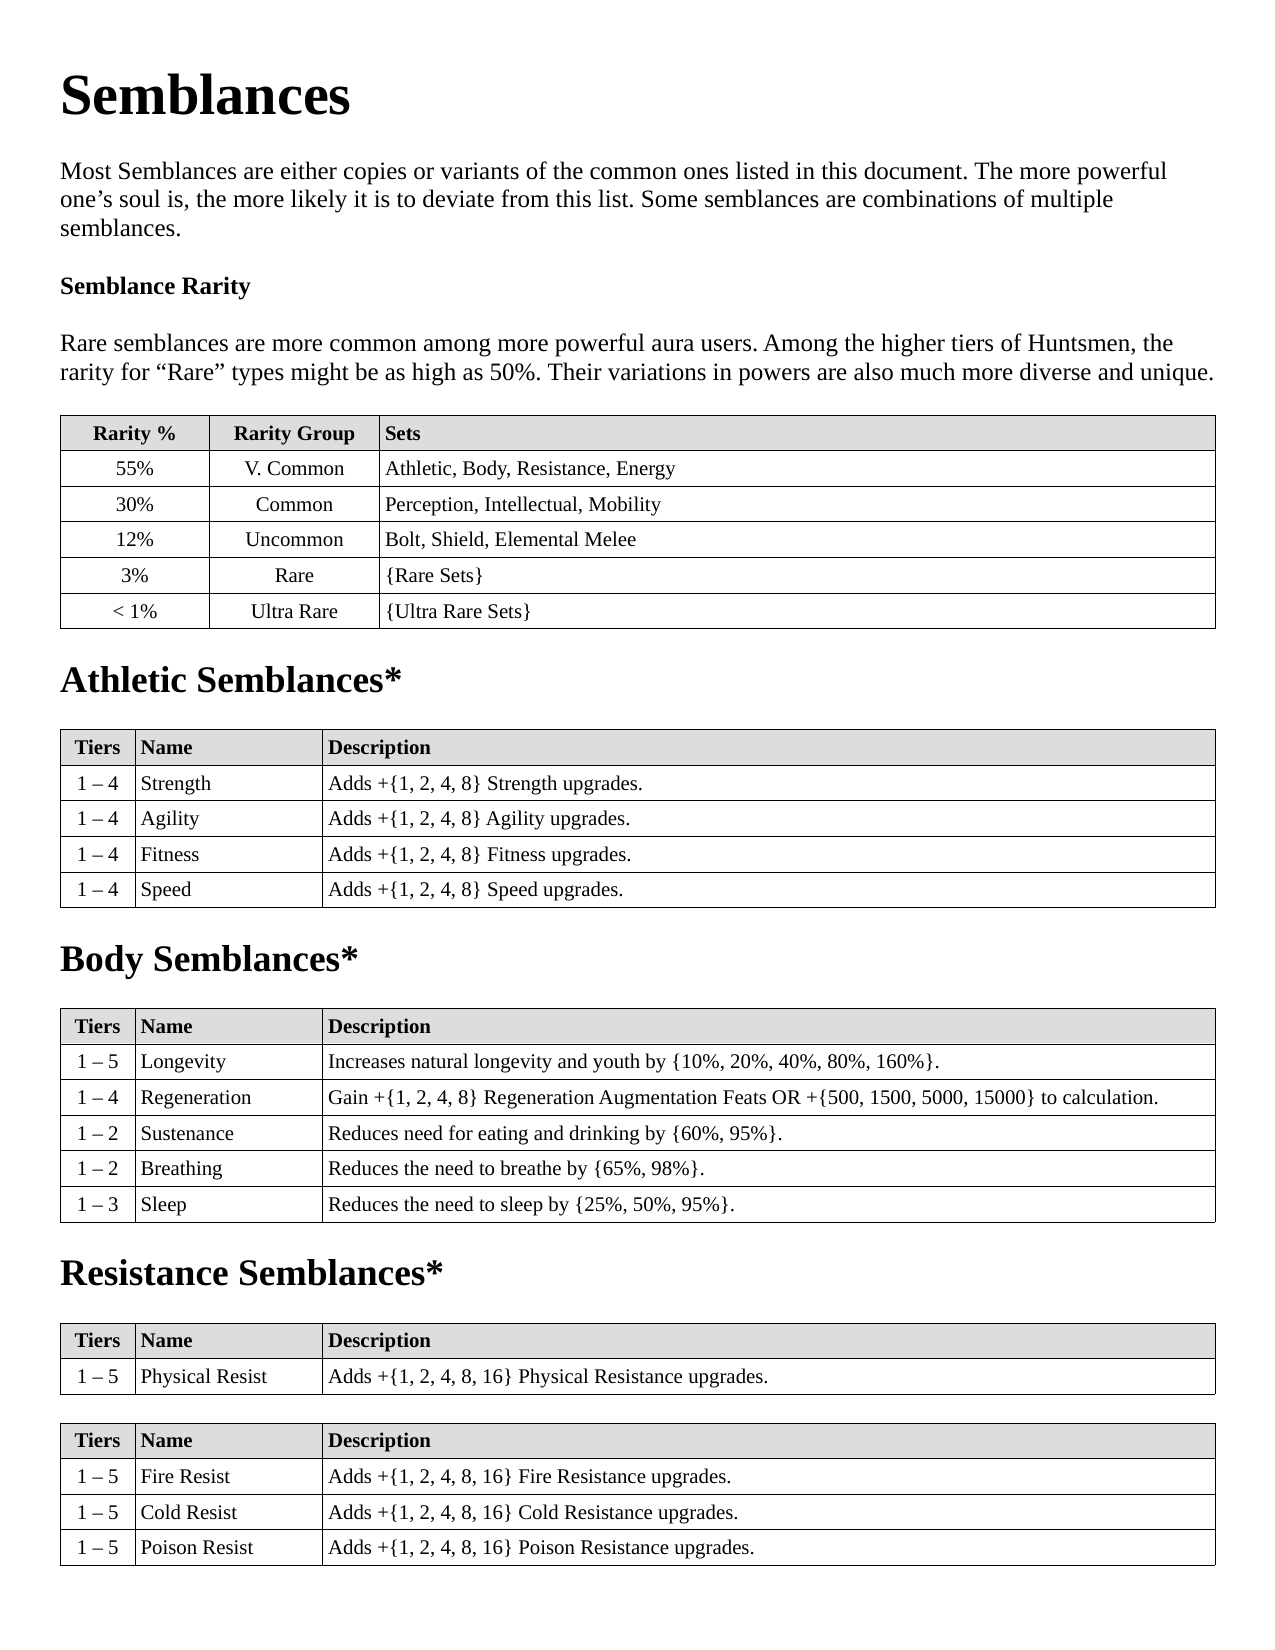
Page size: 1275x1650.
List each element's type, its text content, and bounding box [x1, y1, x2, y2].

table_cell Ultra Rare [210, 594, 379, 628]
table_header Name [136, 730, 322, 765]
table_cell Bolt, Shield, Elemental Melee [380, 522, 1215, 557]
table_cell 1 – 4 [61, 801, 135, 836]
table_cell Adds +{1, 2, 4, 8, 16} Fire Resistance upgrades. [323, 1459, 1215, 1494]
table_cell 1 – 4 [61, 837, 135, 872]
table_header Description [323, 1009, 1215, 1043]
subtitle Semblance Rarity [60, 271, 1215, 299]
subtitle Body Semblances* [60, 936, 1215, 979]
subtitle Resistance Semblances* [60, 1251, 1215, 1294]
table_cell 1 – 4 [61, 1080, 135, 1115]
table_cell Cold Resist [136, 1495, 322, 1529]
table_cell 1 – 4 [61, 766, 135, 800]
table_cell 1 – 5 [61, 1495, 135, 1529]
table_cell Breathing [136, 1151, 322, 1186]
table_cell Reduces the need to breathe by {65%, 98%}. [323, 1151, 1215, 1186]
table_cell Fitness [136, 837, 322, 872]
table_cell Gain +{1, 2, 4, 8} Regeneration Augmentation Feats OR +{500, 1500, 5000, 15000} to calculation. [323, 1080, 1215, 1115]
table_header Description [323, 730, 1215, 765]
table_cell Fire Resist [136, 1459, 322, 1494]
table_cell Longevity [136, 1045, 322, 1079]
text Most Semblances are either copies or variants of the common ones listed in this document. The more powerful one’s soul is, the more likely it is to deviate from this list. Some semblances are combinations of multiple semblances. [60, 156, 1215, 242]
table_cell Sustenance [136, 1116, 322, 1150]
subtitle Athletic Semblances* [60, 657, 1215, 700]
table_cell Reduces the need to sleep by {25%, 50%, 95%}. [323, 1187, 1215, 1222]
table_cell 1 – 5 [61, 1459, 135, 1494]
table_cell Common [210, 487, 379, 521]
table_cell < 1% [61, 594, 209, 628]
table_header Tiers [61, 1324, 135, 1358]
table_cell Physical Resist [136, 1359, 322, 1394]
table_cell Adds +{1, 2, 4, 8, 16} Cold Resistance upgrades. [323, 1495, 1215, 1529]
table_cell 55% [61, 451, 209, 486]
table_cell 30% [61, 487, 209, 521]
table_header Rarity Group [210, 416, 379, 450]
table_cell Adds +{1, 2, 4, 8} Agility upgrades. [323, 801, 1215, 836]
text Rare semblances are more common among more powerful aura users. Among the higher tiers of Huntsmen, the rarity for “Rare” types might be as high as 50%. Their variations in powers are also much more diverse and unique. [60, 328, 1215, 386]
table_header Name [136, 1324, 322, 1358]
table_cell 1 – 2 [61, 1151, 135, 1186]
table_header Sets [380, 416, 1215, 450]
table_cell Athletic, Body, Resistance, Energy [380, 451, 1215, 486]
table_cell {Ultra Rare Sets} [380, 594, 1215, 628]
table_cell 3% [61, 558, 209, 593]
table_cell 1 – 5 [61, 1045, 135, 1079]
table_cell Adds +{1, 2, 4, 8} Fitness upgrades. [323, 837, 1215, 872]
subtitle Semblances [60, 60, 1215, 127]
table_cell Strength [136, 766, 322, 800]
table_cell Speed [136, 873, 322, 907]
table_cell 1 – 5 [61, 1530, 135, 1565]
table_cell Perception, Intellectual, Mobility [380, 487, 1215, 521]
table_cell Increases natural longevity and youth by {10%, 20%, 40%, 80%, 160%}. [323, 1045, 1215, 1079]
table_cell Sleep [136, 1187, 322, 1222]
table_cell Poison Resist [136, 1530, 322, 1565]
table_cell Adds +{1, 2, 4, 8} Speed upgrades. [323, 873, 1215, 907]
table_header Tiers [61, 1009, 135, 1043]
table_header Tiers [61, 730, 135, 765]
table_cell {Rare Sets} [380, 558, 1215, 593]
table_cell Uncommon [210, 522, 379, 557]
table_cell Adds +{1, 2, 4, 8, 16} Poison Resistance upgrades. [323, 1530, 1215, 1565]
table_cell V. Common [210, 451, 379, 486]
table_cell Adds +{1, 2, 4, 8, 16} Physical Resistance upgrades. [323, 1359, 1215, 1394]
table_header Description [323, 1324, 1215, 1358]
table_header Rarity % [61, 416, 209, 450]
table_header Name [136, 1424, 322, 1458]
table_cell Reduces need for eating and drinking by {60%, 95%}. [323, 1116, 1215, 1150]
table_cell Rare [210, 558, 379, 593]
table_cell 1 – 5 [61, 1359, 135, 1394]
table_cell 1 – 3 [61, 1187, 135, 1222]
table_header Tiers [61, 1424, 135, 1458]
table_cell 12% [61, 522, 209, 557]
table_header Description [323, 1424, 1215, 1458]
table_cell Regeneration [136, 1080, 322, 1115]
table_cell 1 – 2 [61, 1116, 135, 1150]
table_cell Agility [136, 801, 322, 836]
table_header Name [136, 1009, 322, 1043]
table_cell Adds +{1, 2, 4, 8} Strength upgrades. [323, 766, 1215, 800]
table_cell 1 – 4 [61, 873, 135, 907]
